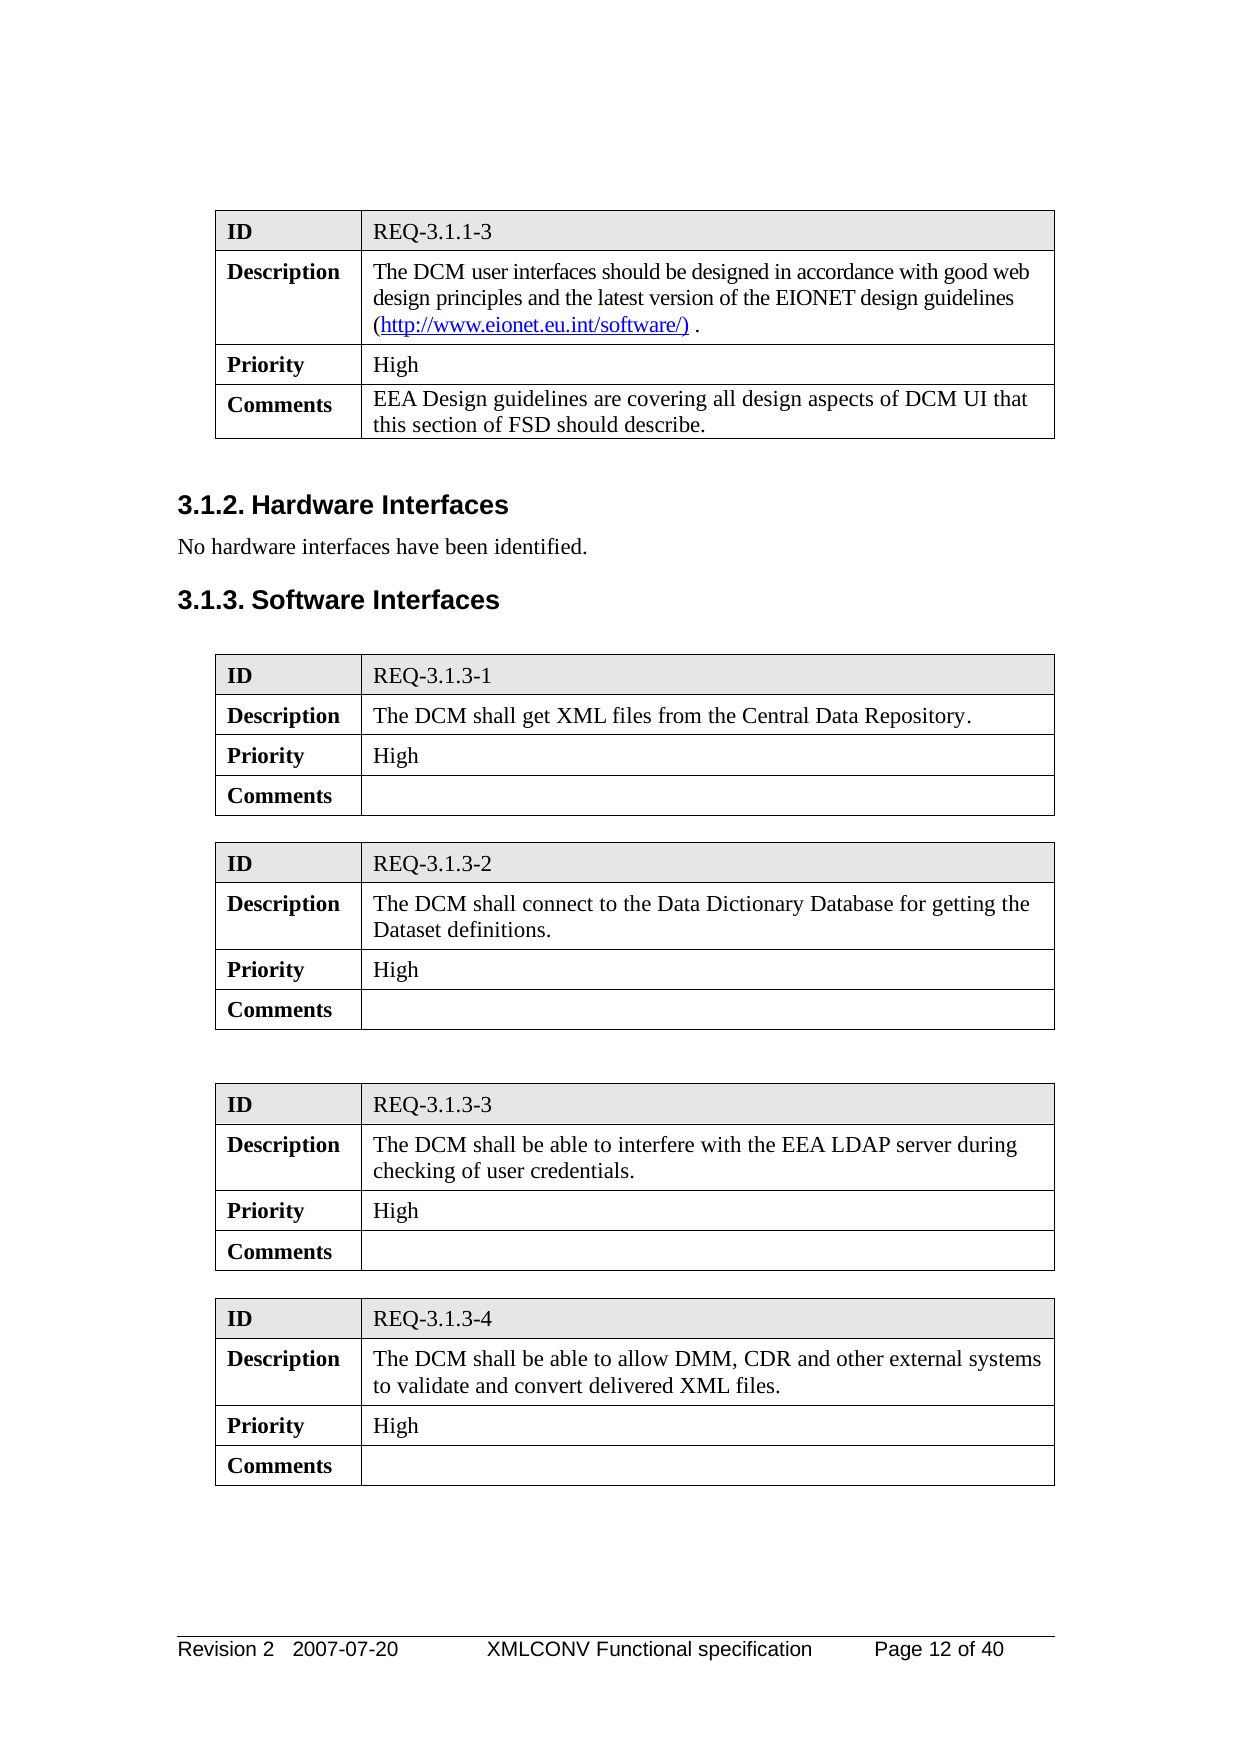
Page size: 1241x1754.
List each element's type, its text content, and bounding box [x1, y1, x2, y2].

table_header REQ-3.1.3-2 [362, 843, 1054, 882]
table_cell High [362, 1406, 1054, 1445]
table_cell Priority [216, 950, 361, 989]
table_cell The DCM shall be able to interfere with the EEA LDAP server during checking of user credentials. [362, 1125, 1054, 1190]
table_cell Description [216, 1339, 361, 1405]
table_header ID [216, 211, 361, 250]
table_cell [362, 776, 1054, 814]
table_cell Priority [216, 1406, 361, 1445]
table_header REQ-3.1.1-3 [362, 211, 1054, 250]
table_header ID [216, 1084, 361, 1123]
table_header ID [216, 1299, 361, 1338]
table_cell High [362, 950, 1054, 989]
table_cell High [362, 1191, 1054, 1230]
table_cell The DCM shall get XML files from the Central Data Repository. [362, 695, 1054, 734]
table_cell Priority [216, 1191, 361, 1230]
table_header REQ-3.1.3-3 [362, 1084, 1054, 1123]
table_cell High [362, 735, 1054, 774]
table_cell [362, 990, 1054, 1029]
table_cell The DCM user interfaces should be designed in accordance with good web design principles and the latest version of the EIONET design guidelines (http://www.eionet.eu.int/software/) . [362, 251, 1054, 344]
table_cell Comments [216, 1446, 361, 1485]
text No hardware interfaces have been identified. [177, 532, 1092, 559]
table_header ID [216, 843, 361, 882]
table_header REQ-3.1.3-4 [362, 1299, 1054, 1338]
table_cell Comments [216, 385, 361, 438]
table_cell Description [216, 883, 361, 949]
table_cell Description [216, 251, 361, 344]
table_cell Description [216, 695, 361, 734]
table_cell [362, 1446, 1054, 1485]
subtitle Hardware Interfaces [177, 489, 1092, 520]
subtitle Software Interfaces [177, 584, 1092, 615]
table_cell The DCM shall be able to allow DMM, CDR and other external systems to validate and convert delivered XML files. [362, 1339, 1054, 1405]
table_cell EEA Design guidelines are covering all design aspects of DCM UI that this section of FSD should describe. [362, 385, 1054, 438]
table_cell The DCM shall connect to the Data Dictionary Database for getting the Dataset definitions. [362, 883, 1054, 949]
table_cell Comments [216, 776, 361, 814]
table_cell [362, 1231, 1054, 1270]
table_cell Comments [216, 990, 361, 1029]
table_cell Priority [216, 345, 361, 384]
table_header ID [216, 655, 361, 694]
table_cell Description [216, 1125, 361, 1190]
table_cell Comments [216, 1231, 361, 1270]
table_cell High [362, 345, 1054, 384]
table_header REQ-3.1.3-1 [362, 655, 1054, 694]
table_cell Priority [216, 735, 361, 774]
